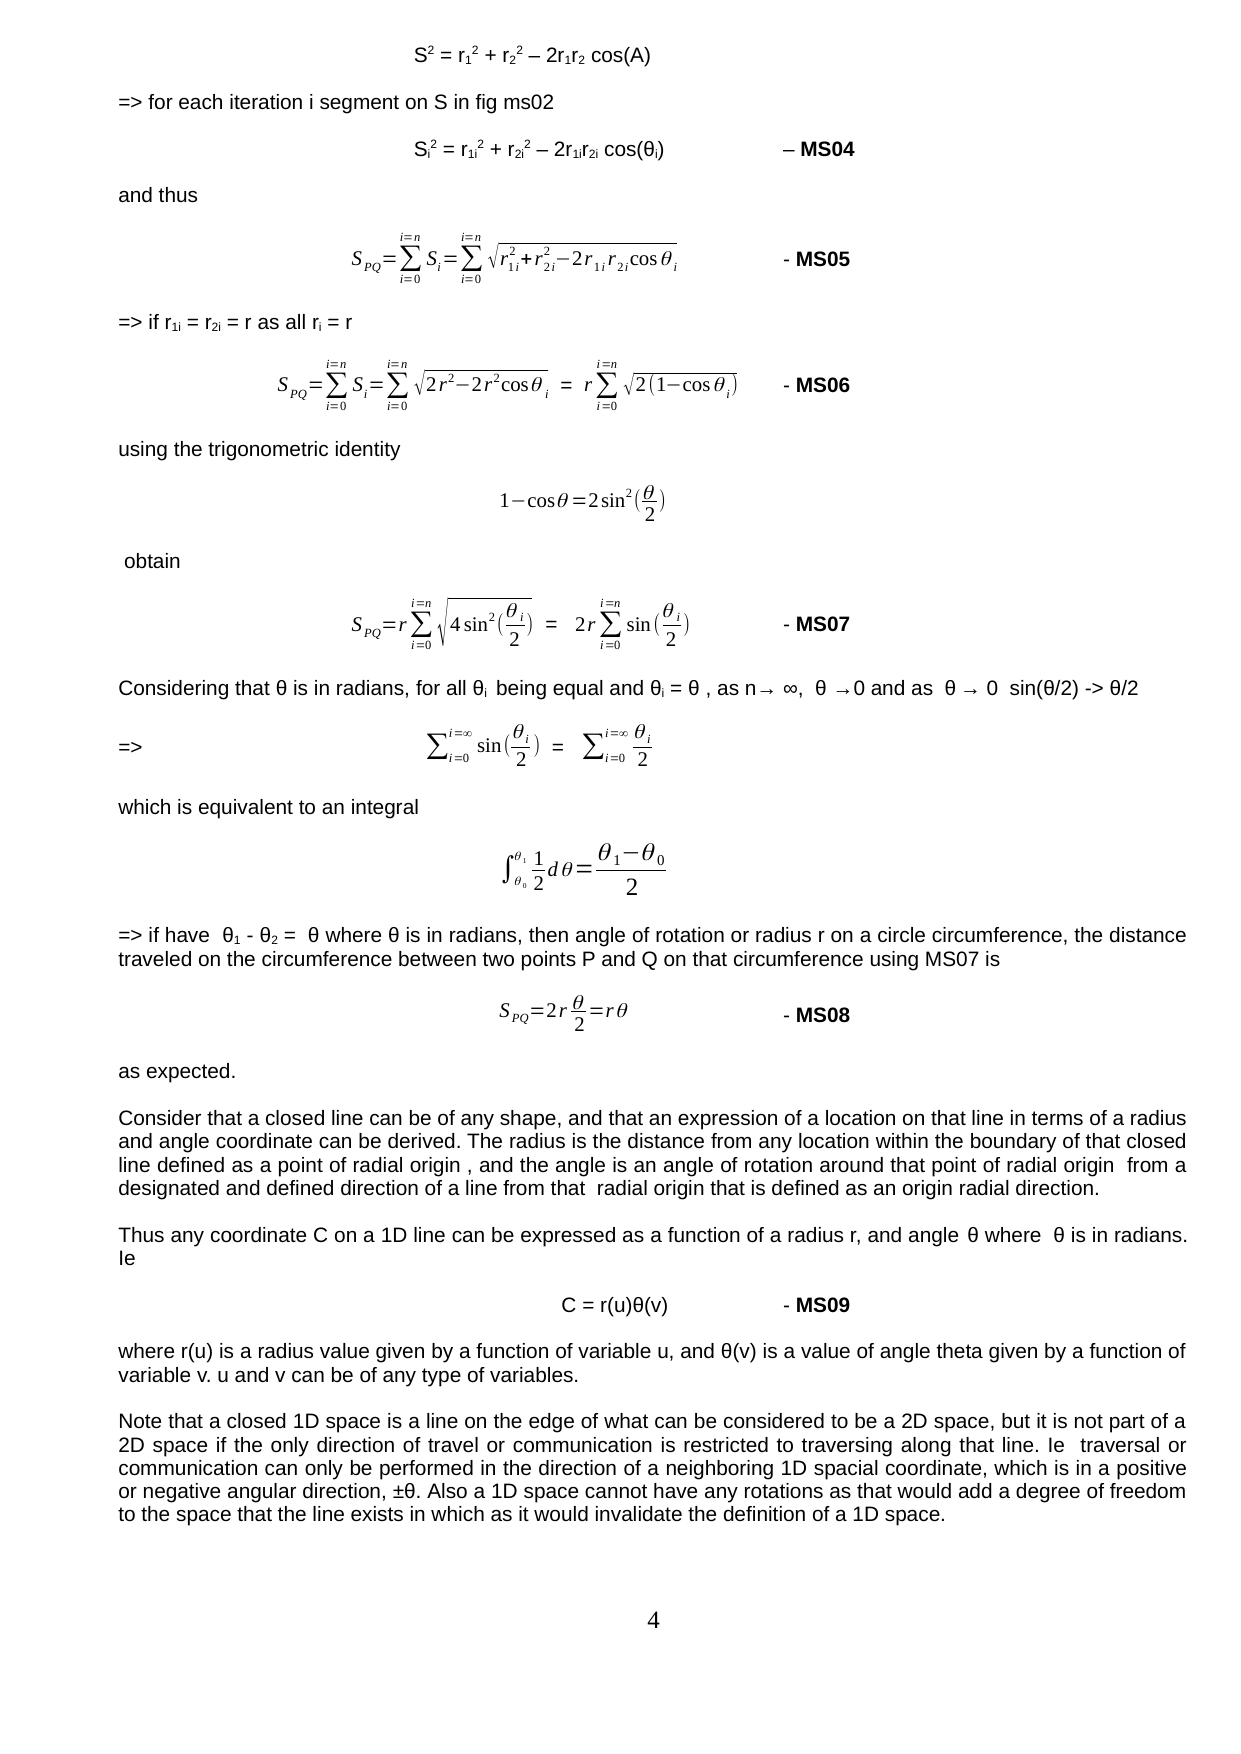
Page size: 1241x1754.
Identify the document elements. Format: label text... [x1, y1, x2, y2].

text Note that a closed 1D space is a line on the edge of what can be considered to be a 2D space, but it is not part of a 2D space if the only direction of travel or communication is restricted to traversing along that line. Ie traversal or communication can only be performed in the direction of a neighboring 1D spacial coordinate, which is in a positive or negative angular direction, ±θ. Also a 1D space cannot have any rotations as that would add a degree of freedom to the space that the line exists in which as it would invalidate the definition of a 1D space. [118, 1410, 1188, 1526]
text and thus [118, 184, 1188, 207]
text => if r1i = r2i = r as all ri = r [118, 311, 1188, 334]
text => for each iteration i segment on S in fig ms02 [118, 91, 1188, 114]
text - MS05 [118, 231, 1188, 287]
text - MS08 [118, 994, 1188, 1036]
text Consider that a closed line can be of any shape, and that an expression of a location on that line in terms of a radius and angle coordinate can be derived. The radius is the distance from any location within the boundary of that closed line defined as a point of radial origin , and the angle is an angle of rotation around that point of radial origin from a designated and defined direction of a line from that radial origin that is defined as an origin radial direction. [118, 1107, 1188, 1199]
text C = r(u)θ(v) - MS09 [118, 1293, 1188, 1316]
text S2 = r12 + r22 – 2r1r2 cos(A) [118, 44, 1188, 67]
text Si2 = r1i2 + r2i2 – 2r1ir2i cos(θi) – MS04 [118, 137, 1188, 161]
text = - MS07 [118, 597, 1188, 653]
text which is equivalent to an integral [118, 795, 1188, 818]
text obtain [118, 550, 1188, 573]
text Thus any coordinate C on a 1D line can be expressed as a function of a radius r, and angle θ where θ is in radians. Ie [118, 1223, 1188, 1269]
text as expected. [118, 1060, 1188, 1083]
text Considering that θ is in radians, for all θi being equal and θi = θ , as n→ ∞, θ →0 and as θ → 0 sin(θ/2) -> θ/2 [118, 676, 1188, 699]
text using the trigonometric identity [118, 437, 1188, 460]
text => = [118, 723, 1188, 772]
text => if have θ1 - θ2 = θ where θ is in radians, then angle of rotation or radius r on a circle circumference, the distance traveled on the circumference between two points P and Q on that circumference using MS07 is [118, 924, 1188, 971]
text = - MS06 [118, 357, 1188, 414]
text where r(u) is a radius value given by a function of variable u, and θ(v) is a value of angle theta given by a function of variable v. u and v can be of any type of variables. [118, 1340, 1188, 1386]
